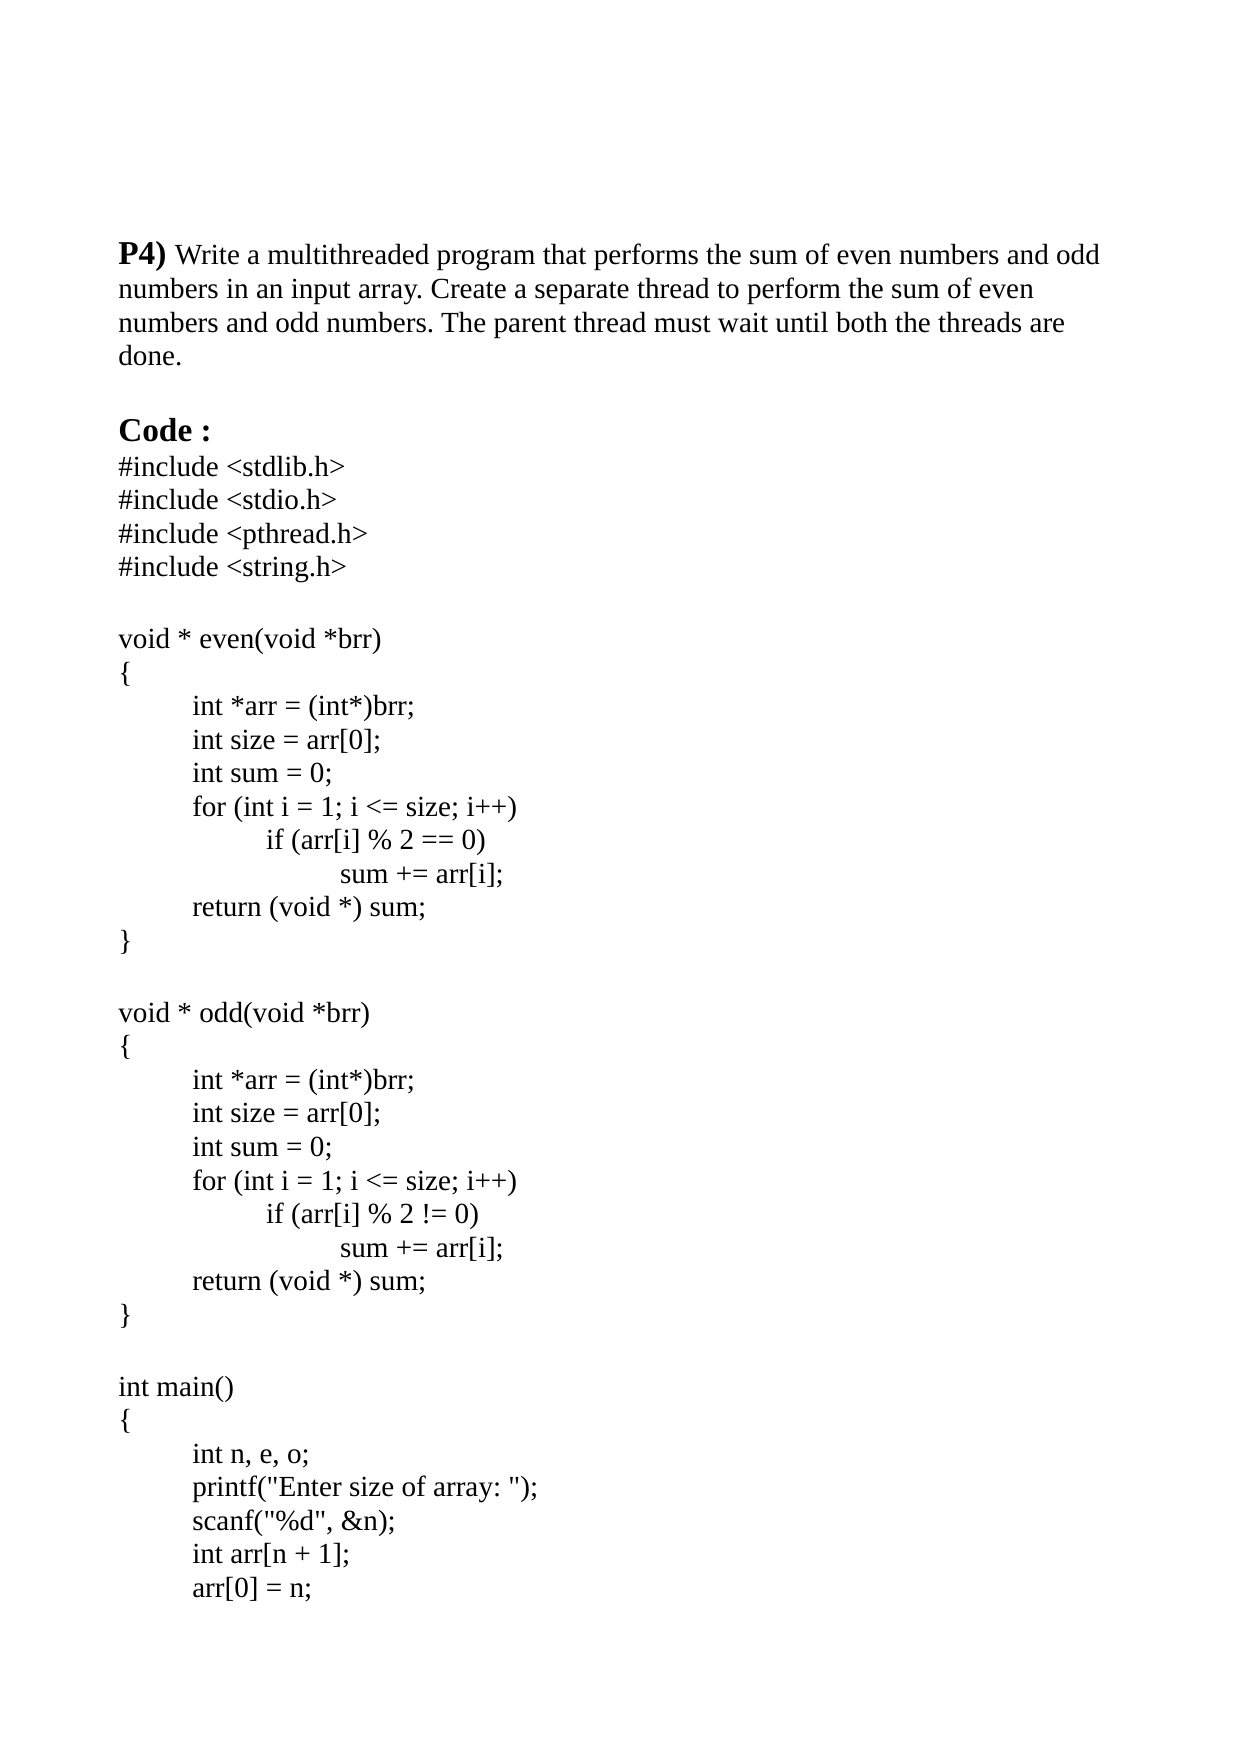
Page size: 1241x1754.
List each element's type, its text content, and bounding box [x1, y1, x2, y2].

text { [118, 655, 1122, 688]
text #include <string.h> [118, 549, 1122, 583]
text { [118, 1028, 1122, 1062]
text } [118, 1297, 1122, 1330]
text int *arr = (int*)brr; [118, 688, 1122, 722]
text } [118, 923, 1122, 957]
text return (void *) sum; [118, 889, 1122, 923]
text int size = arr[0]; [118, 722, 1122, 755]
text if (arr[i] % 2 == 0) [118, 822, 1122, 856]
text int *arr = (int*)brr; [118, 1062, 1122, 1096]
text #include <pthread.h> [118, 516, 1122, 549]
text return (void *) sum; [118, 1263, 1122, 1297]
text int arr[n + 1]; [118, 1536, 1122, 1570]
text scanf("%d", &n); [118, 1503, 1122, 1536]
text int size = arr[0]; [118, 1096, 1122, 1129]
text int n, e, o; [118, 1436, 1122, 1469]
text arr[0] = n; [118, 1570, 1122, 1603]
text void * even(void *brr) [118, 621, 1122, 655]
text int sum = 0; [118, 1129, 1122, 1163]
text int sum = 0; [118, 755, 1122, 789]
text Code : [118, 410, 1122, 449]
text #include <stdlib.h> [118, 449, 1122, 482]
text printf("Enter size of array: "); [118, 1469, 1122, 1503]
text P4) Write a multithreaded program that performs the sum of even numbers and odd numbers in an input array. Create a separate thread to perform the sum of even numbers and odd numbers. The parent thread must wait until both the threads are done. [118, 233, 1122, 372]
text sum += arr[i]; [118, 1230, 1122, 1263]
text #include <stdio.h> [118, 482, 1122, 516]
text for (int i = 1; i <= size; i++) [118, 1163, 1122, 1196]
text if (arr[i] % 2 != 0) [118, 1196, 1122, 1230]
text int main() [118, 1369, 1122, 1402]
text { [118, 1402, 1122, 1436]
text for (int i = 1; i <= size; i++) [118, 789, 1122, 822]
text sum += arr[i]; [118, 856, 1122, 889]
text void * odd(void *brr) [118, 995, 1122, 1028]
